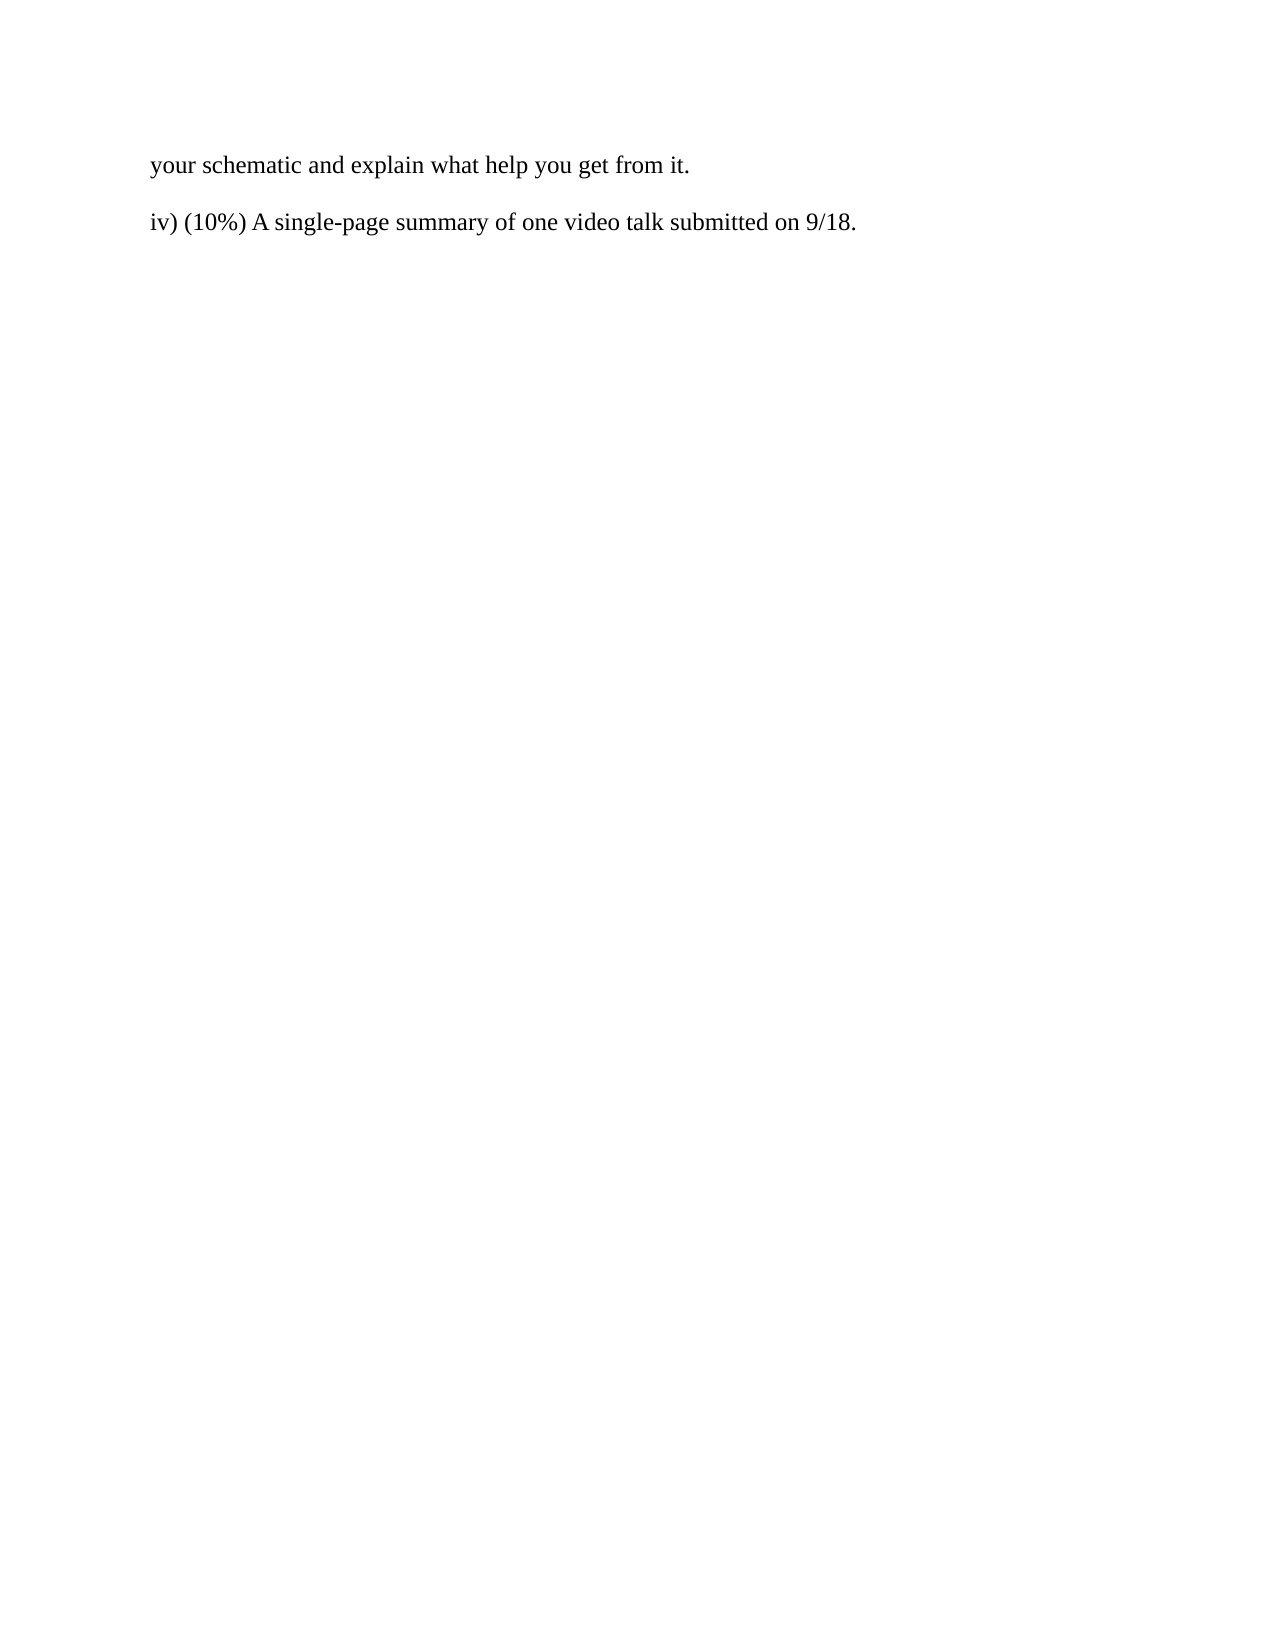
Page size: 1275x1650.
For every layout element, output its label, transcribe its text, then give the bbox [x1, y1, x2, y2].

text your schematic and explain what help you get from it. [150, 150, 1125, 179]
text iv) (10%) A single-page summary of one video talk submitted on 9/18. [150, 207, 1125, 236]
